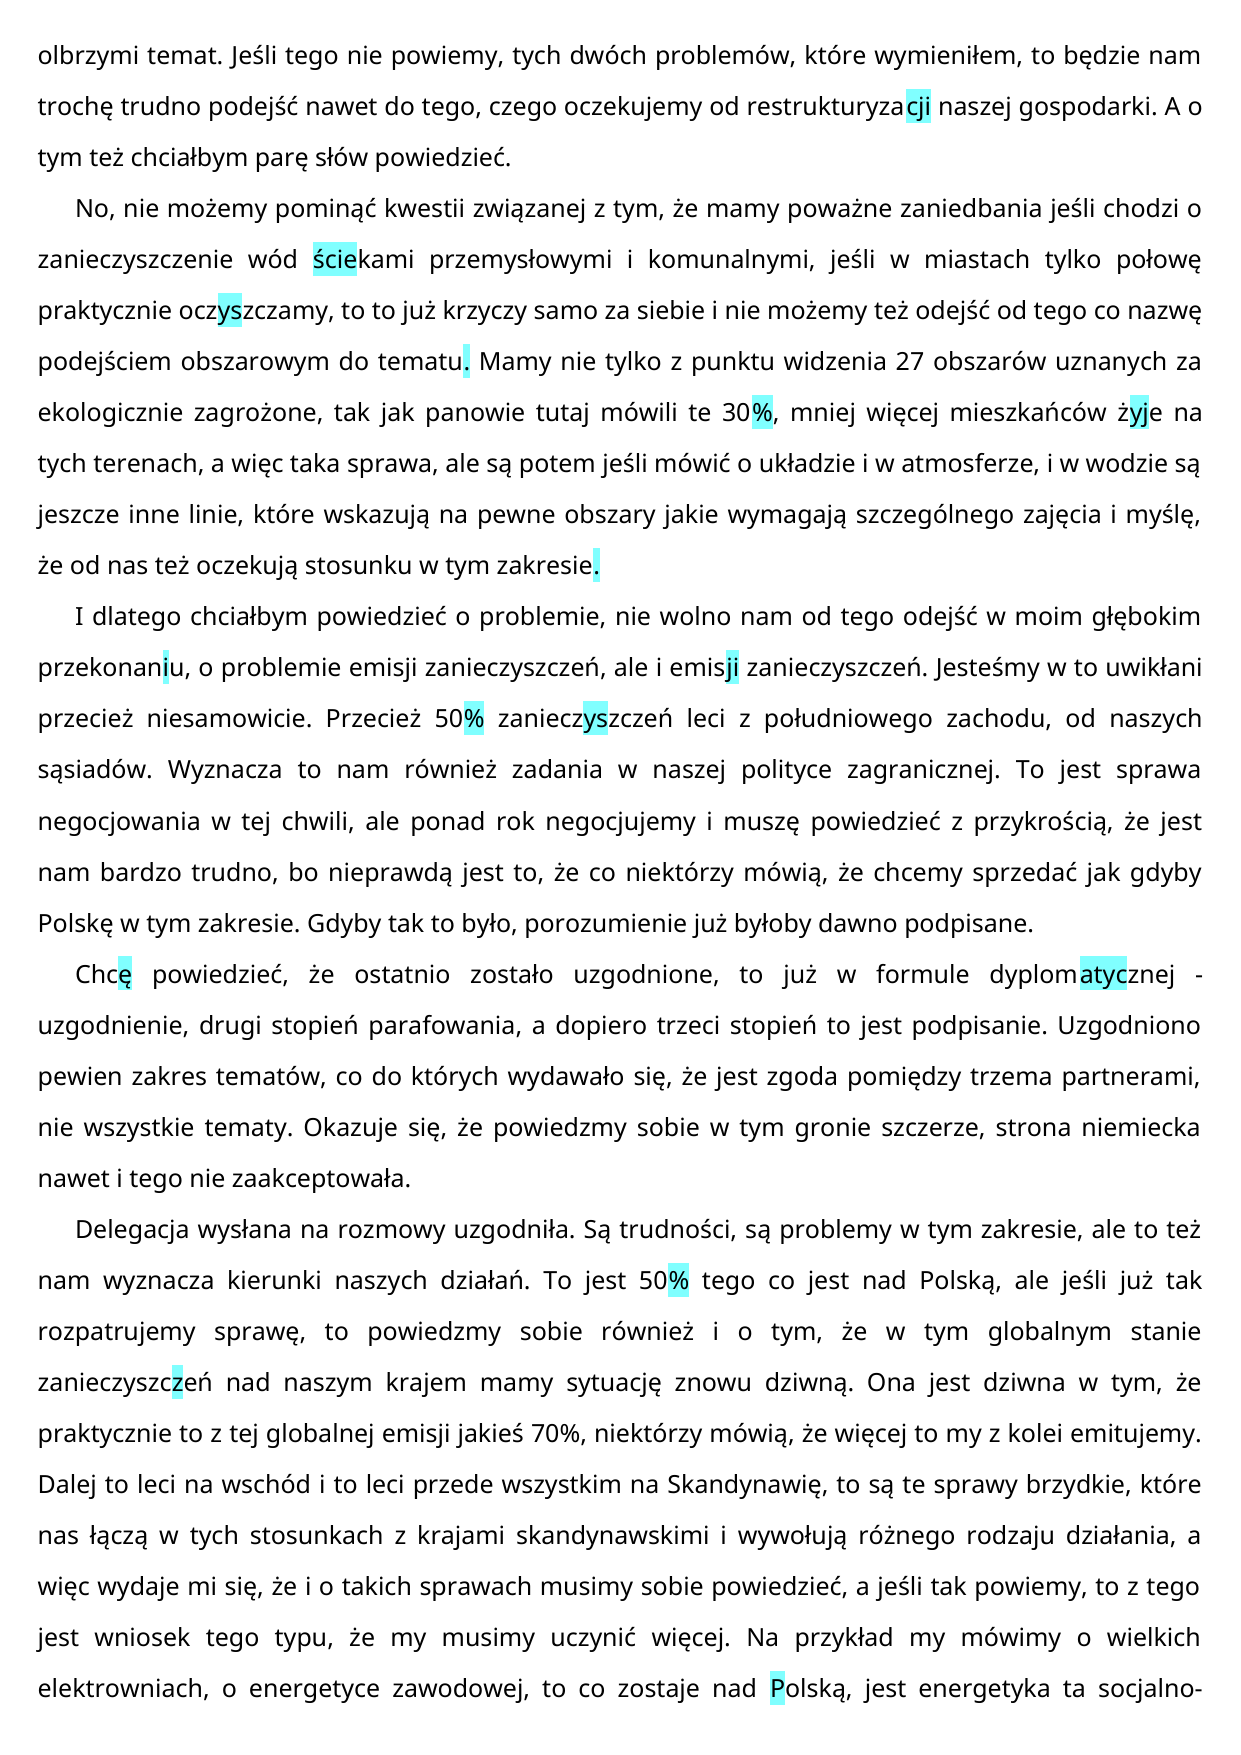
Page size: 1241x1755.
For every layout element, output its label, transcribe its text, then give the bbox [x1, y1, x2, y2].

text No, nie możemy pominąć kwestii związanej z tym, że mamy poważne zaniedbania jeśli chodzi o zanieczyszczenie wód ściekami przemysłowymi i komunalnymi, jeśli w miastach tylko połowę praktycznie oczyszczamy, to to już krzyczy samo za siebie i nie możemy też odejść od tego co nazwę podejściem obszarowym do tematu. Mamy nie tylko z punktu widzenia 27 obszarów uznanych za ekologicznie zagrożone, tak jak panowie tutaj mówili te 30%, mniej więcej mieszkańców żyje na tych terenach, a więc taka sprawa, ale są potem jeśli mówić o układzie i w atmosferze, i w wodzie są jeszcze inne linie, które wskazują na pewne obszary jakie wymagają szczególnego zajęcia i myślę, że od nas też oczekują stosunku w tym zakresie. [37, 191, 1203, 582]
text I dlatego chciałbym powiedzieć o problemie, nie wolno nam od tego odejść w moim głębokim przekonaniu, o problemie emisji zanieczyszczeń, ale i emisji zanieczyszczeń. Jesteśmy w to uwikłani przecież niesamowicie. Przecież 50% zanieczyszczeń leci z południowego zachodu, od naszych sąsiadów. Wyznacza to nam również zadania w naszej polityce zagranicznej. To jest sprawa negocjowania w tej chwili, ale ponad rok negocjujemy i muszę powiedzieć z przykrością, że jest nam bardzo trudno, bo nieprawdą jest to, że co niektórzy mówią, że chcemy sprzedać jak gdyby Polskę w tym zakresie. Gdyby tak to było, porozumienie już byłoby dawno podpisane. [37, 599, 1203, 939]
text Delegacja wysłana na rozmowy uzgodniła. Są trudności, są problemy w tym zakresie, ale to też nam wyznacza kierunki naszych działań. To jest 50% tego co jest nad Polską, ale jeśli już tak rozpatrujemy sprawę, to powiedzmy sobie również i o tym, że w tym globalnym stanie zanieczyszczeń nad naszym krajem mamy sytuację znowu dziwną. Ona jest dziwna w tym, że praktycznie to z tej globalnej emisji jakieś 70%, niektórzy mówią, że więcej to my z kolei emitujemy. Dalej to leci na wschód i to leci przede wszystkim na Skandynawię, to są te sprawy brzydkie, które nas łączą w tych stosunkach z krajami skandynawskimi i wywołują różnego rodzaju działania, a więc wydaje mi się, że i o takich sprawach musimy sobie powiedzieć, a jeśli tak powiemy, to z tego jest wniosek tego typu, że my musimy uczynić więcej. Na przykład my mówimy o wielkich elektrowniach, o energetyce zawodowej, to co zostaje nad Polską, jest energetyka ta socjalno- [37, 1211, 1203, 1705]
text olbrzymi temat. Jeśli tego nie powiemy, tych dwóch problemów, które wymieniłem, to będzie nam trochę trudno podejść nawet do tego, czego oczekujemy od restrukturyzacji naszej gospodarki. A o tym też chciałbym parę słów powiedzieć. [37, 37, 1203, 174]
text Chcę powiedzieć, że ostatnio zostało uzgodnione, to już w formule dyplomatycznej - uzgodnienie, drugi stopień parafowania, a dopiero trzeci stopień to jest podpisanie. Uzgodniono pewien zakres tematów, co do których wydawało się, że jest zgoda pomiędzy trzema partnerami, nie wszystkie tematy. Okazuje się, że powiedzmy sobie w tym gronie szczerze, strona niemiecka nawet i tego nie zaakceptowała. [37, 956, 1203, 1194]
